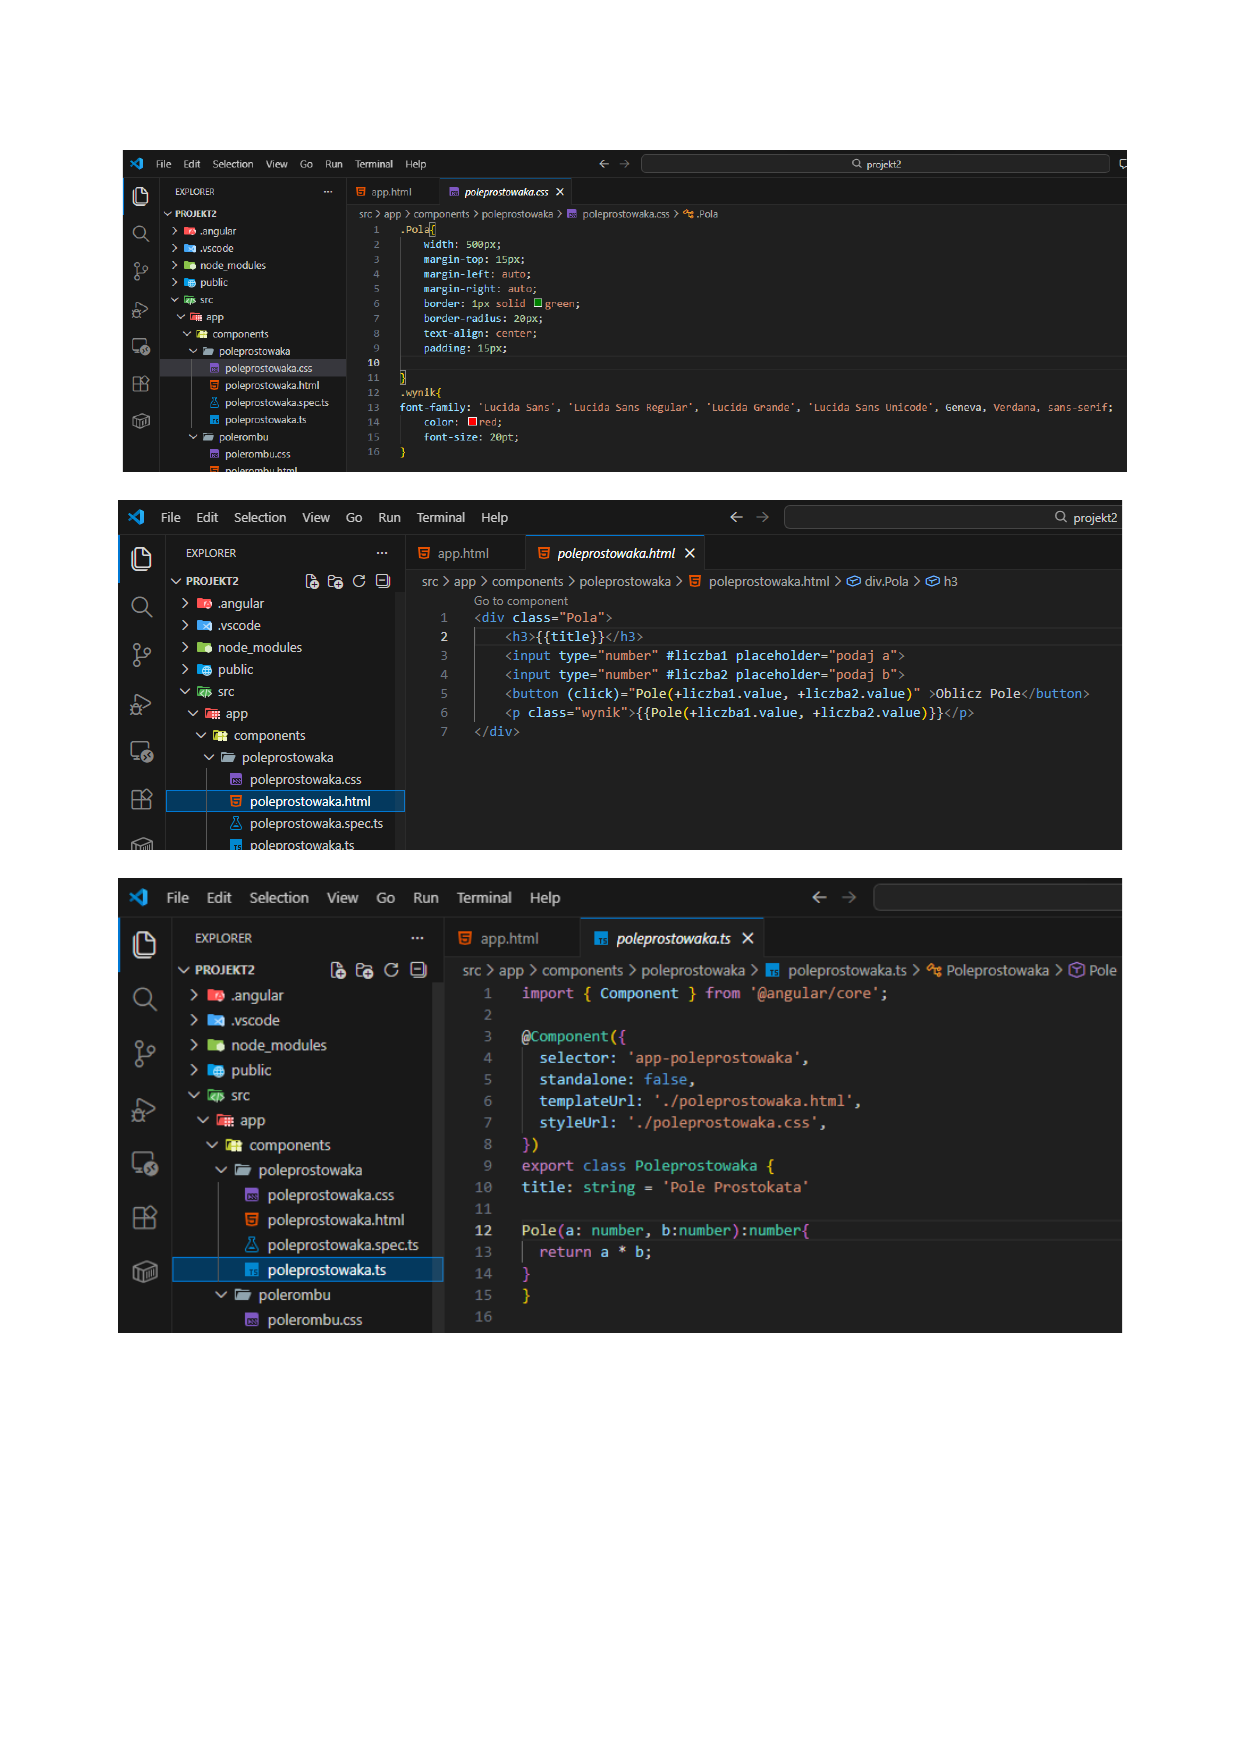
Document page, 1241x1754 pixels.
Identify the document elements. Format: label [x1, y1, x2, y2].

picture [118, 878, 1123, 1333]
picture [118, 500, 1123, 850]
picture [122, 150, 1127, 472]
